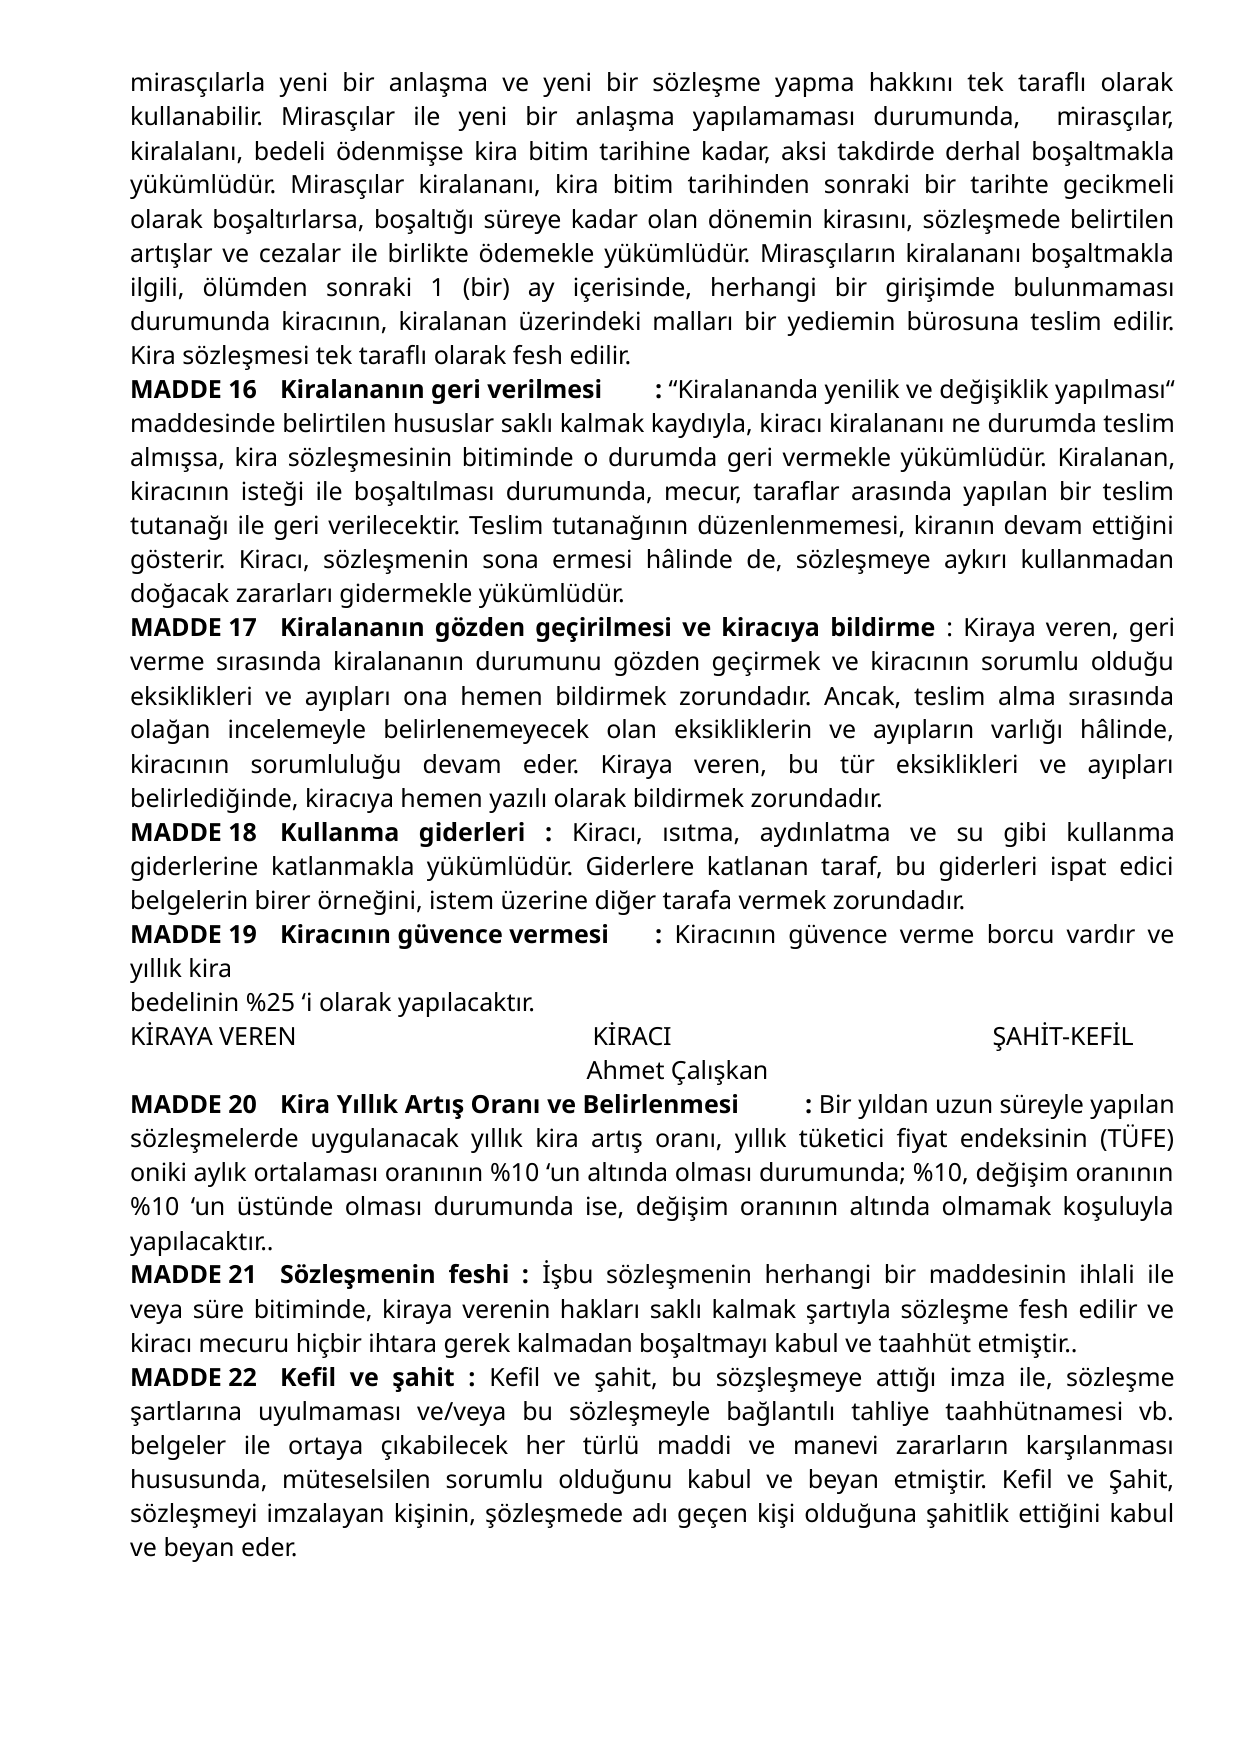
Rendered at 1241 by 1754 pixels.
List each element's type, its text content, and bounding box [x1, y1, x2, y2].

text Ahmet Çalışkan [130, 1053, 1175, 1087]
text bedelinin %25 ‘i olarak yapılacaktır. [130, 985, 1175, 1019]
list MADDE 22 Kefil ve şahit : Kefil ve şahit, bu sözşleşmeye attığı imza ile, sözleşme şartlarına uyulmaması ve/veya bu sözleşmeyle bağlantılı tahliye taahhütnamesi vb. belgeler ile ortaya çıkabilecek her türlü maddi ve manevi zararların karşılanması hususunda, müteselsilen sorumlu olduğunu kabul ve beyan etmiştir. Kefil ve Şahit, sözleşmeyi imzalayan kişinin, şözleşmede adı geçen kişi olduğuna şahitlik ettiğini kabul ve beyan eder. [130, 1359, 1175, 1564]
text KİRAYA VEREN KİRACI ŞAHİT-KEFİL [130, 1019, 1175, 1053]
text MADDE 19 Kiracının güvence vermesi : Kiracının güvence verme borcu vardır ve yıllık kira [130, 917, 1175, 985]
text MADDE 16 Kiralananın geri verilmesi : “Kiralananda yenilik ve değişiklik yapılması“ maddesinde belirtilen hususlar saklı kalmak kaydıyla, kiracı kiralananı ne durumda teslim almışsa, kira sözleşmesinin bitiminde o durumda geri vermekle yükümlüdür. Kiralanan, kiracının isteği ile boşaltılması durumunda, mecur, taraflar arasında yapılan bir teslim tutanağı ile geri verilecektir. Teslim tutanağının düzenlenmemesi, kiranın devam ettiğini gösterir. Kiracı, sözleşmenin sona ermesi hâlinde de, sözleşmeye aykırı kullanmadan doğacak zararları gidermekle yükümlüdür. [130, 372, 1175, 610]
text MADDE 18 Kullanma giderleri : Kiracı, ısıtma, aydınlatma ve su gibi kullanma giderlerine katlanmakla yükümlüdür. Giderlere katlanan taraf, bu giderleri ispat edici belgelerin birer örneğini, istem üzerine diğer tarafa vermek zorundadır. [130, 814, 1175, 917]
text MADDE 21 Sözleşmenin feshi : İşbu sözleşmenin herhangi bir maddesinin ihlali ile veya süre bitiminde, kiraya verenin hakları saklı kalmak şartıyla sözleşme fesh edilir ve kiracı mecuru hiçbir ihtara gerek kalmadan boşaltmayı kabul ve taahhüt etmiştir.. [130, 1257, 1175, 1359]
text mirasçılarla yeni bir anlaşma ve yeni bir sözleşme yapma hakkını tek taraflı olarak kullanabilir. Mirasçılar ile yeni bir anlaşma yapılamaması durumunda, mirasçılar, kiralalanı, bedeli ödenmişse kira bitim tarihine kadar, aksi takdirde derhal boşaltmakla yükümlüdür. Mirasçılar kiralananı, kira bitim tarihinden sonraki bir tarihte gecikmeli olarak boşaltırlarsa, boşaltığı süreye kadar olan dönemin kirasını, sözleşmede belirtilen artışlar ve cezalar ile birlikte ödemekle yükümlüdür. Mirasçıların kiralananı boşaltmakla ilgili, ölümden sonraki 1 (bir) ay içerisinde, herhangi bir girişimde bulunmaması durumunda kiracının, kiralanan üzerindeki malları bir yediemin bürosuna teslim edilir. Kira sözleşmesi tek taraflı olarak fesh edilir. [130, 65, 1175, 372]
text MADDE 20 Kira Yıllık Artış Oranı ve Belirlenmesi : Bir yıldan uzun süreyle yapılan sözleşmelerde uygulanacak yıllık kira artış oranı, yıllık tüketici fiyat endeksinin (TÜFE) oniki aylık ortalaması oranının %10 ‘un altında olması durumunda; %10, değişim oranının %10 ‘un üstünde olması durumunda ise, değişim oranının altında olmamak koşuluyla yapılacaktır.. [130, 1087, 1175, 1257]
text MADDE 17 Kiralananın gözden geçirilmesi ve kiracıya bildirme : Kiraya veren, geri verme sırasında kiralananın durumunu gözden geçirmek ve kiracının sorumlu olduğu eksiklikleri ve ayıpları ona hemen bildirmek zorundadır. Ancak, teslim alma sırasında olağan incelemeyle belirlenemeyecek olan eksikliklerin ve ayıpların varlığı hâlinde, kiracının sorumluluğu devam eder. Kiraya veren, bu tür eksiklikleri ve ayıpları belirlediğinde, kiracıya hemen yazılı olarak bildirmek zorundadır. [130, 610, 1175, 814]
